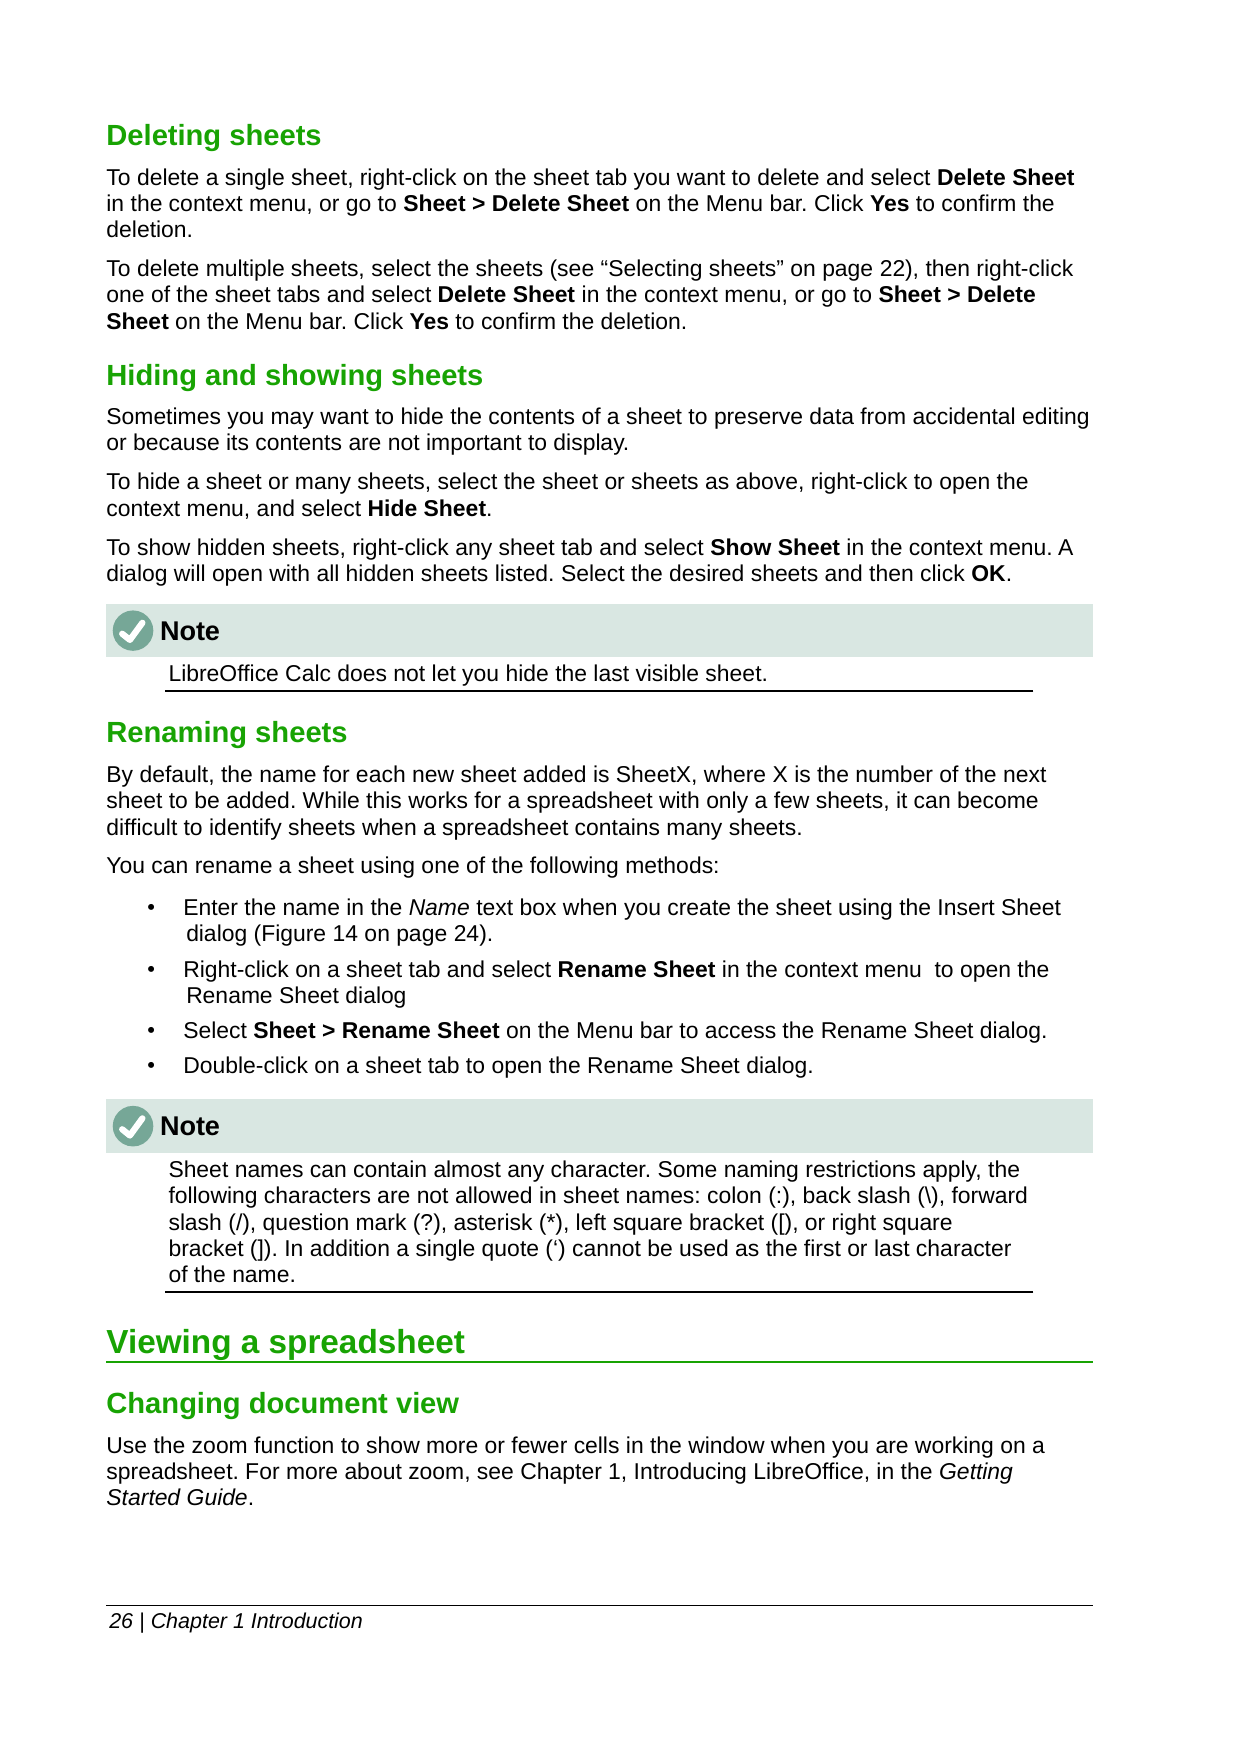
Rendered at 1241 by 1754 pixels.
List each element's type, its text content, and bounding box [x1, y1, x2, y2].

text To delete multiple sheets, select the sheets (see “Selecting sheets” on page 22), then right-click one of the sheet tabs and select Delete Sheet in the context menu, or go to Sheet > Delete Sheet on the Menu bar. Click Yes to confirm the deletion. [106, 255, 1093, 334]
list Select Sheet > Rename Sheet on the Menu bar to access the Rename Sheet dialog. [144, 1014, 1093, 1043]
subtitle Deleting sheets [106, 118, 1093, 152]
text By default, the name for each new sheet added is SheetX, where X is the number of the next sheet to be added. While this works for a spreadsheet with only a few sheets, it can become difficult to identify sheets when a spreadsheet contains many sheets. [106, 761, 1093, 840]
text To hide a sheet or many sheets, select the sheet or sheets as above, right-click to open the context menu, and select Hide Sheet. [106, 468, 1093, 521]
subtitle Changing document view [106, 1386, 1093, 1420]
text LibreOffice Calc does not let you hide the last visible sheet. [165, 657, 1033, 690]
text To show hidden sheets, right-click any sheet tab and select Show Sheet in the context menu. A dialog will open with all hidden sheets listed. Select the desired sheets and then click OK. [106, 533, 1093, 586]
text Sheet names can contain almost any character. Some naming restrictions apply, the following characters are not allowed in sheet names: colon (:), back slash (\), forward slash (/), question mark (?), asterisk (*), left square bracket ([), or right square bracket (]). In addition a single quote (‘) cannot be used as the first or last character of the name. [165, 1153, 1033, 1291]
list Double-click on a sheet tab to open the Rename Sheet dialog. [144, 1049, 1093, 1082]
subtitle Renaming sheets [106, 715, 1093, 749]
subtitle Hiding and showing sheets [106, 358, 1093, 391]
text Use the zoom function to show more or fewer cells in the window when you are working on a spreadsheet. For more about zoom, see Chapter 1, Introducing LibreOffice, in the Getting Started Guide. [106, 1432, 1093, 1511]
text To delete a single sheet, right-click on the sheet tab you want to delete and select Delete Sheet in the context menu, or go to Sheet > Delete Sheet on the Menu bar. Click Yes to confirm the deletion. [106, 163, 1093, 242]
subtitle Viewing a spreadsheet [106, 1322, 1093, 1361]
list You can rename a sheet using one of the following methods: [106, 852, 1093, 879]
subtitle Note [106, 1099, 1093, 1153]
list Right-click on a sheet tab and select Rename Sheet in the context menu to open the Rename Sheet dialog [144, 953, 1093, 1008]
text Sometimes you may want to hide the contents of a sheet to preserve data from accidental editing or because its contents are not important to display. [106, 403, 1093, 456]
list Enter the name in the Name text box when you create the sheet using the Insert Sheet dialog (Figure 14 on page 24). [144, 891, 1093, 947]
subtitle Note [106, 604, 1093, 657]
